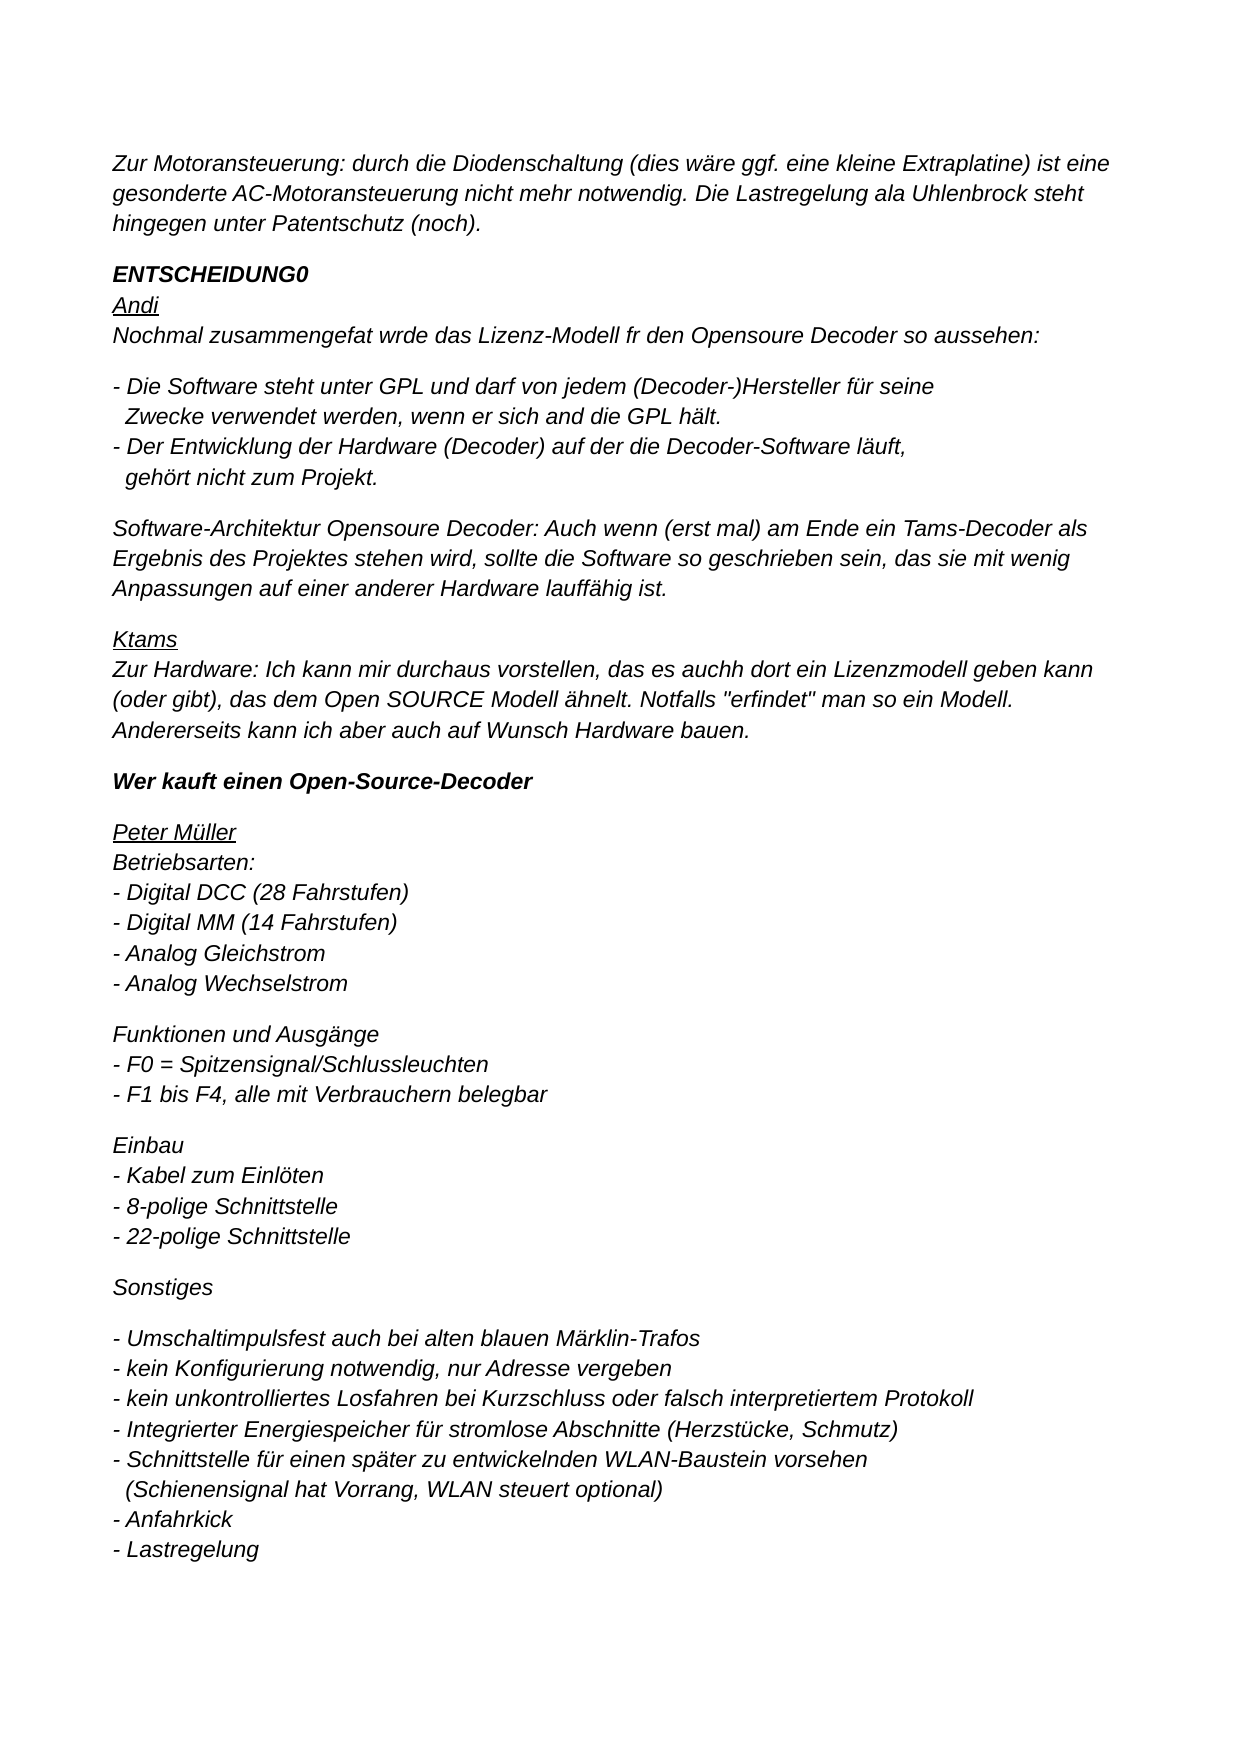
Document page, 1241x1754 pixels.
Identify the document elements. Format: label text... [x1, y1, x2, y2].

text - Die Software steht unter GPL und darf von jedem (Decoder-)Hersteller für seine Zwecke verwendet werden, wenn er sich and die GPL hält. - Der Entwicklung der Hardware (Decoder) auf der die Decoder-Software läuft, gehört nicht zum Projekt. [112, 373, 1128, 490]
text Sonstiges [112, 1274, 1128, 1300]
text Funktionen und Ausgänge - F0 = Spitzensignal/Schlussleuchten - F1 bis F4, alle mit Verbrauchern belegbar [112, 1021, 1128, 1108]
text Peter Müller Betriebsarten: - Digital DCC (28 Fahrstufen) - Digital MM (14 Fahrstufen) - Analog Gleichstrom - Analog Wechselstrom [112, 819, 1128, 996]
text Wer kauft einen Open-Source-Decoder [112, 768, 1128, 794]
text Einbau - Kabel zum Einlöten - 8-polige Schnittstelle - 22-polige Schnittstelle [112, 1132, 1128, 1249]
text Software-Architektur Opensoure Decoder: Auch wenn (erst mal) am Ende ein Tams-Decoder als Ergebnis des Projektes stehen wird, sollte die Software so geschrieben sein, das sie mit wenig Anpassungen auf einer anderer Hardware lauffähig ist. [112, 514, 1128, 601]
text Zur Motoransteuerung: durch die Diodenschaltung (dies wäre ggf. eine kleine Extraplatine) ist eine gesonderte AC-Motoransteuerung nicht mehr notwendig. Die Lastregelung ala Uhlenbrock steht hingegen unter Patentschutz (noch). [112, 150, 1128, 237]
text ENTSCHEIDUNG0 Andi Nochmal zusammengefat wrde das Lizenz-Modell fr den Opensoure Decoder so aussehen: [112, 261, 1128, 348]
text Ktams Zur Hardware: Ich kann mir durchaus vorstellen, das es auchh dort ein Lizenzmodell geben kann (oder gibt), das dem Open SOURCE Modell ähnelt. Notfalls "erfindet" man so ein Modell. Andererseits kann ich aber auch auf Wunsch Hardware bauen. [112, 626, 1128, 743]
text - Umschaltimpulsfest auch bei alten blauen Märklin-Trafos - kein Konfigurierung notwendig, nur Adresse vergeben - kein unkontrolliertes Losfahren bei Kurzschluss oder falsch interpretiertem Protokoll - Integrierter Energiespeicher für stromlose Abschnitte (Herzstücke, Schmutz) - Schnittstelle für einen später zu entwickelnden WLAN-Baustein vorsehen (Schienensignal hat Vorrang, WLAN steuert optional) - Anfahrkick - Lastregelung [112, 1325, 1128, 1563]
